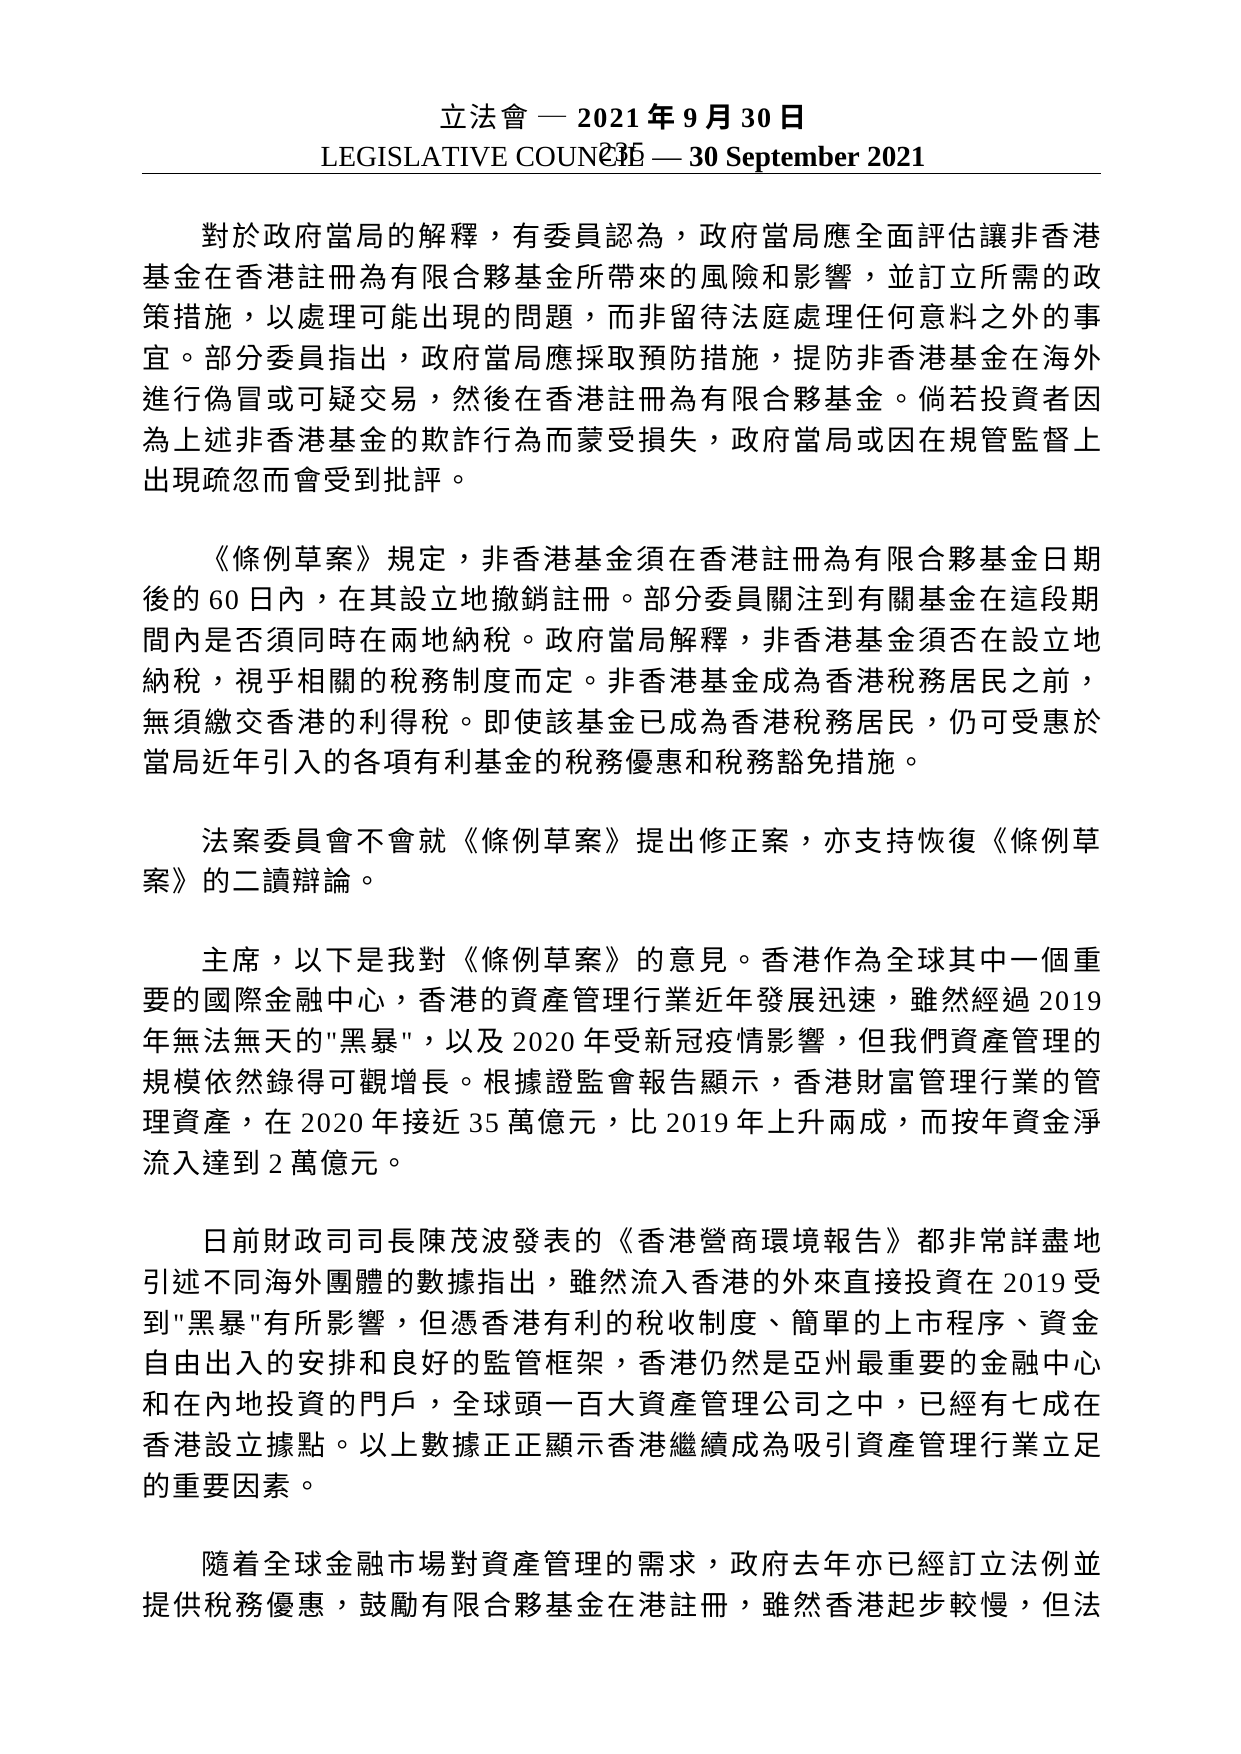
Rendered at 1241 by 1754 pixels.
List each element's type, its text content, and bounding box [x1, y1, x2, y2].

text 日前財政司司長陳茂波發表的《香港營商環境報告》都非常詳盡地引述不同海外團體的數據指出，雖然流入香港的外來直接投資在2019受到"黑暴"有所影響，但憑香港有利的稅收制度、簡單的上市程序、資金自由出入的安排和良好的監管框架，香港仍然是亞州最重要的金融中心和在內地投資的門戶，全球頭一百大資產管理公司之中，已經有七成在香港設立據點。以上數據正正顯示香港繼續成為吸引資產管理行業立足的重要因素。 [142, 1219, 1101, 1504]
text 主席，以下是我對《條例草案》的意見。香港作為全球其中一個重要的國際金融中心，香港的資產管理行業近年發展迅速，雖然經過2019年無法無天的"黑暴"，以及2020年受新冠疫情影響，但我們資產管理的規模依然錄得可觀增長。根據證監會報告顯示，香港財富管理行業的管理資產，在2020年接近35萬億元，比2019年上升兩成，而按年資金淨流入達到2萬億元。 [142, 937, 1101, 1182]
text 隨着全球金融市場對資產管理的需求，政府去年亦已經訂立法例並提供稅務優惠，鼓勵有限合夥基金在港註冊，雖然香港起步較慢，但法 [142, 1542, 1101, 1623]
text 法案委員會不會就《條例草案》提出修正案，亦支持恢復《條例草案》的二讀辯論。 [142, 818, 1101, 900]
text 《條例草案》規定，非香港基金須在香港註冊為有限合夥基金日期後的60日內，在其設立地撤銷註冊。部分委員關注到有關基金在這段期間內是否須同時在兩地納稅。政府當局解釋，非香港基金須否在設立地納稅，視乎相關的稅務制度而定。非香港基金成為香港稅務居民之前，無須繳交香港的利得稅。即使該基金已成為香港稅務居民，仍可受惠於當局近年引入的各項有利基金的稅務優惠和稅務豁免措施。 [142, 536, 1101, 781]
text 對於政府當局的解釋，有委員認為，政府當局應全面評估讓非香港基金在香港註冊為有限合夥基金所帶來的風險和影響，並訂立所需的政策措施，以處理可能出現的問題，而非留待法庭處理任何意料之外的事宜。部分委員指出，政府當局應採取預防措施，提防非香港基金在海外進行偽冒或可疑交易，然後在香港註冊為有限合夥基金。倘若投資者因為上述非香港基金的欺詐行為而蒙受損失，政府當局或因在規管監督上出現疏忽而會受到批評。 [142, 214, 1101, 499]
